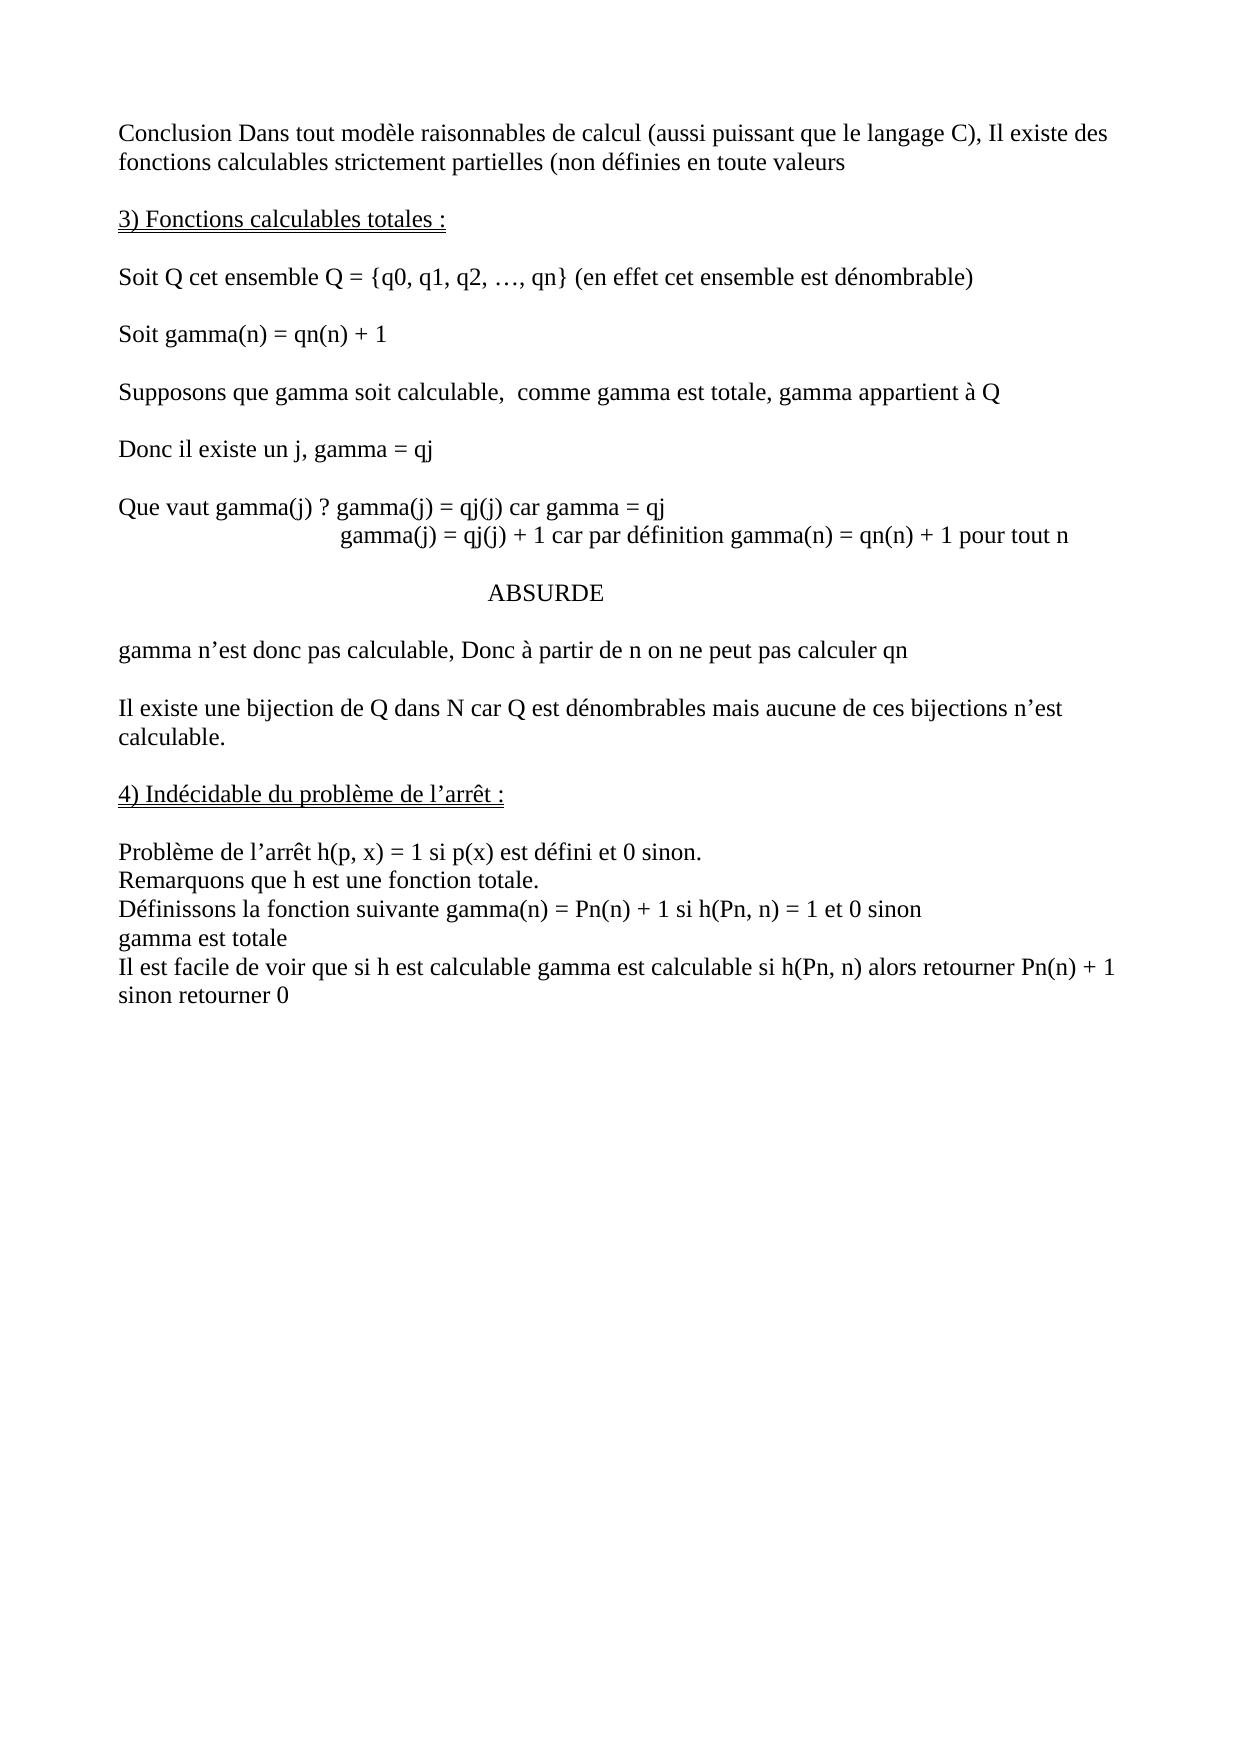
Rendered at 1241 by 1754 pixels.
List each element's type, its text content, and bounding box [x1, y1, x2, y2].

text 4) Indécidable du problème de l’arrêt : [118, 779, 1122, 808]
text ABSURDE [118, 578, 1122, 607]
text Que vaut gamma(j) ? gamma(j) = qj(j) car gamma = qj [118, 492, 1122, 521]
text Donc il existe un j, gamma = qj [118, 434, 1122, 463]
text sinon retourner 0 [118, 981, 1122, 1009]
text Problème de l’arrêt h(p, x) = 1 si p(x) est défini et 0 sinon. [118, 837, 1122, 866]
text Soit gamma(n) = qn(n) + 1 [118, 319, 1122, 348]
text gamma est totale [118, 923, 1122, 952]
text Soit Q cet ensemble Q = {q0, q1, q2, …, qn} (en effet cet ensemble est dénombrable) [118, 262, 1122, 291]
text Remarquons que h est une fonction totale. [118, 866, 1122, 894]
text Il est facile de voir que si h est calculable gamma est calculable si h(Pn, n) alors retourner Pn(n) + 1 [118, 952, 1122, 981]
text gamma n’est donc pas calculable, Donc à partir de n on ne peut pas calculer qn [118, 636, 1122, 664]
text Il existe une bijection de Q dans N car Q est dénombrables mais aucune de ces bijections n’est calculable. [118, 693, 1122, 751]
text Supposons que gamma soit calculable, comme gamma est totale, gamma appartient à Q [118, 377, 1122, 406]
text 3) Fonctions calculables totales : [118, 204, 1122, 233]
text Définissons la fonction suivante gamma(n) = Pn(n) + 1 si h(Pn, n) = 1 et 0 sinon [118, 894, 1122, 923]
text gamma(j) = qj(j) + 1 car par définition gamma(n) = qn(n) + 1 pour tout n [118, 521, 1122, 549]
text Conclusion Dans tout modèle raisonnables de calcul (aussi puissant que le langage C), Il existe des fonctions calculables strictement partielles (non définies en toute valeurs [118, 118, 1122, 176]
